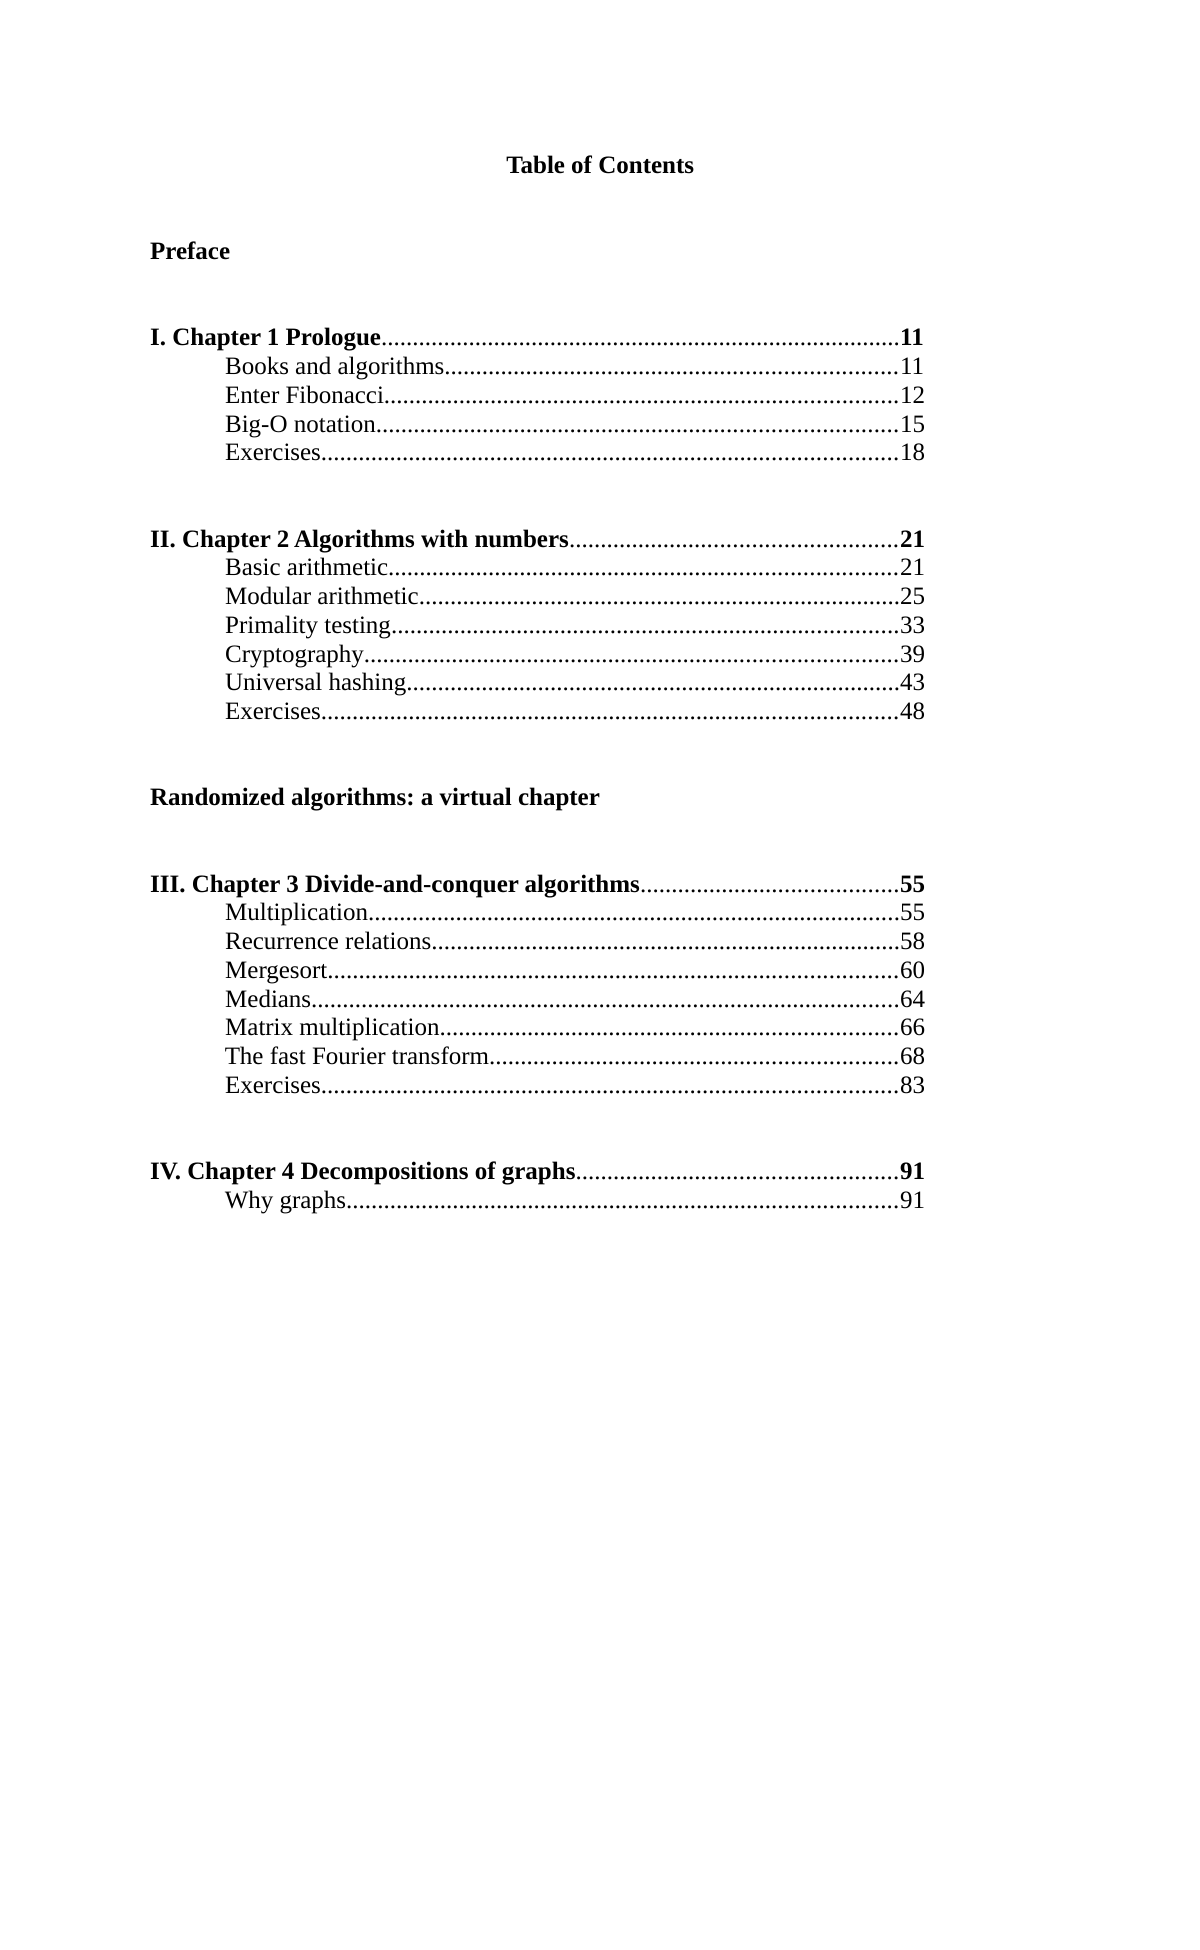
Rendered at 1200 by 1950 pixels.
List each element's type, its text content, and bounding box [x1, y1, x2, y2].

text Why graphs 91 [150, 1185, 1050, 1214]
text The fast Fourier transform 68 [150, 1041, 1050, 1070]
text IV. Chapter 4 Decompositions of graphs 91 [150, 1156, 1050, 1185]
text Medians 64 [150, 984, 1050, 1012]
text III. Chapter 3 Divide-and-conquer algorithms 55 [150, 869, 1050, 897]
text Preface [150, 236, 1050, 265]
text Enter Fibonacci 12 [150, 380, 1050, 409]
text I. Chapter 1 Prologue 11 [150, 322, 1050, 351]
text II. Chapter 2 Algorithms with numbers 21 [150, 524, 1050, 552]
text Cryptography 39 [150, 639, 1050, 667]
text Exercises 83 [150, 1070, 1050, 1099]
text Big-O notation 15 [150, 409, 1050, 437]
text Basic arithmetic 21 [150, 552, 1050, 581]
text Matrix multiplication 66 [150, 1012, 1050, 1041]
text Recurrence relations 58 [150, 926, 1050, 955]
text Mergesort 60 [150, 955, 1050, 984]
text Randomized algorithms: a virtual chapter [150, 782, 1050, 811]
text Modular arithmetic 25 [150, 581, 1050, 610]
text Primality testing 33 [150, 610, 1050, 639]
text Universal hashing 43 [150, 667, 1050, 696]
text Table of Contents [150, 150, 1050, 179]
text Exercises 18 [150, 437, 1050, 466]
text Multiplication 55 [150, 897, 1050, 926]
text Books and algorithms 11 [150, 351, 1050, 380]
text Exercises 48 [150, 696, 1050, 725]
